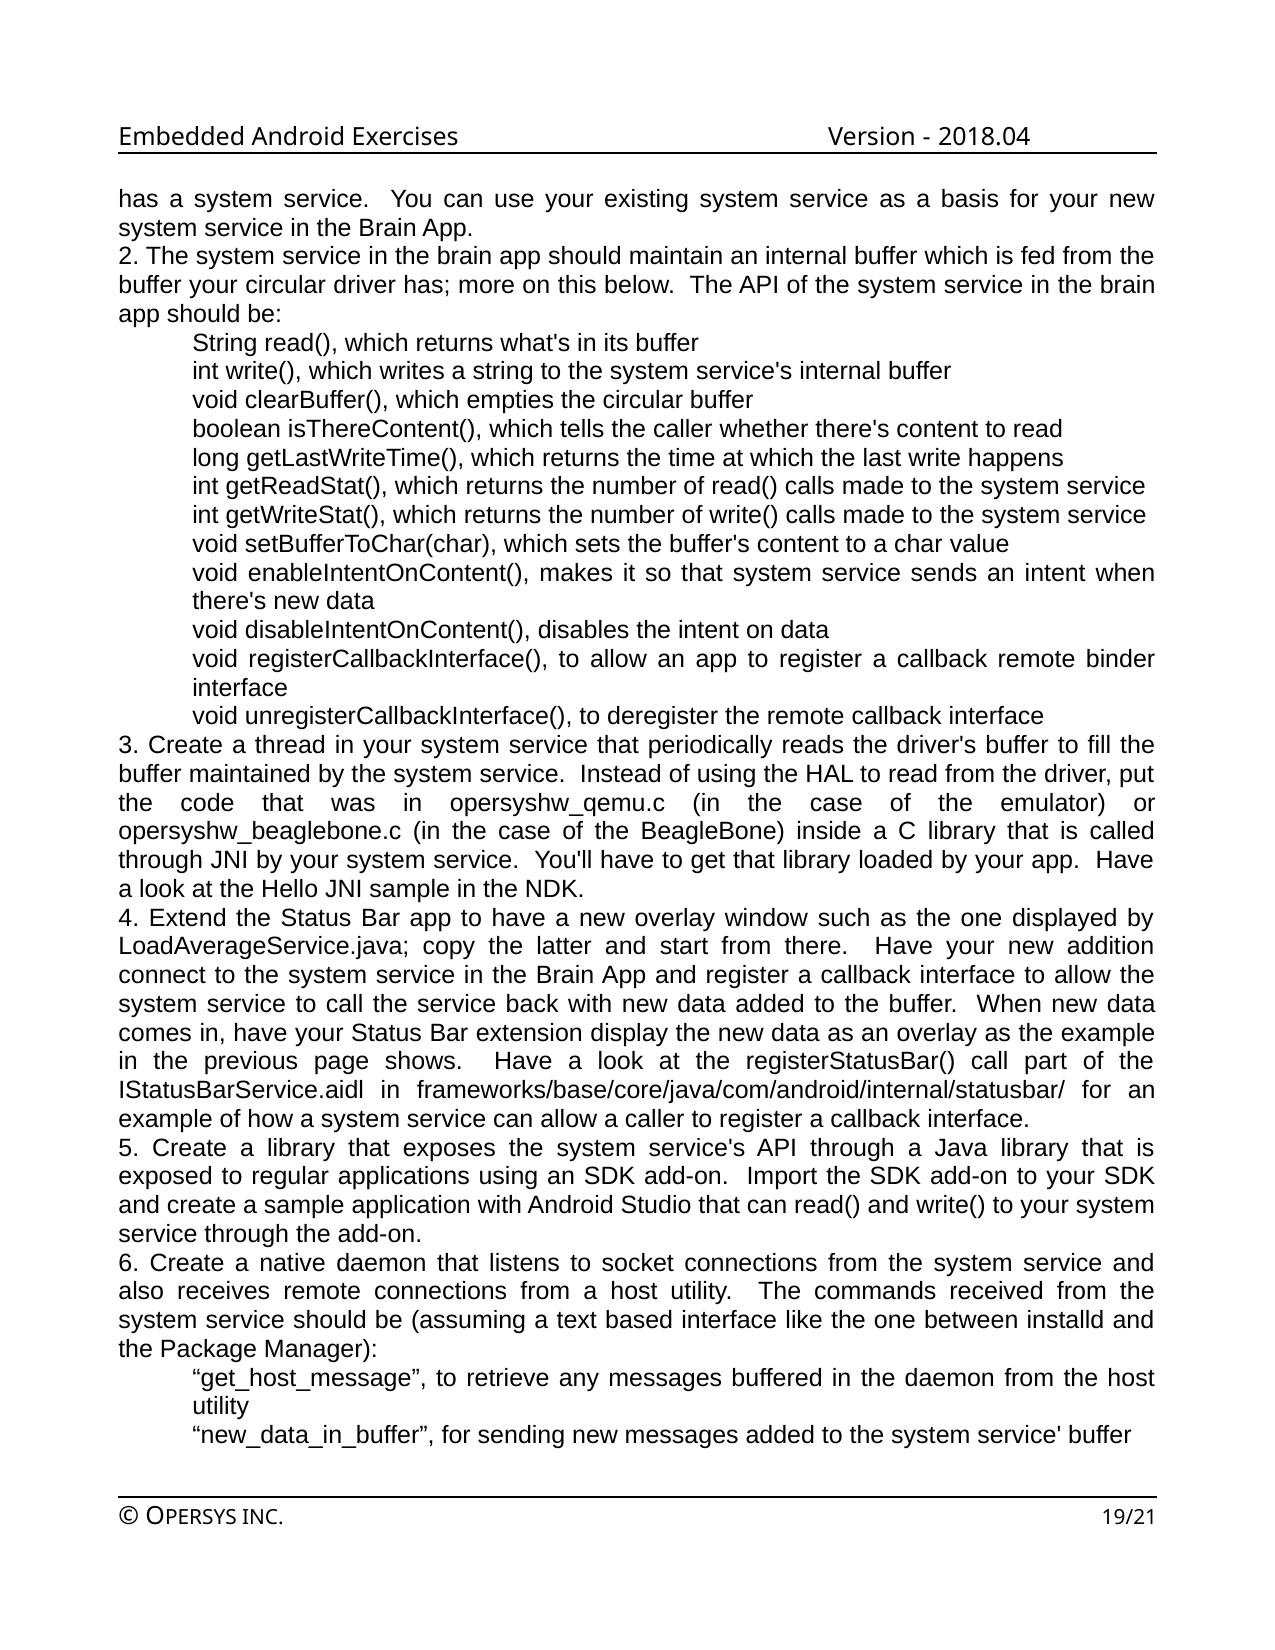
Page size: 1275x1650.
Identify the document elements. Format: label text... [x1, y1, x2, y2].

text long getLastWriteTime(), which returns the time at which the last write happens [192, 442, 1157, 471]
text int getReadStat(), which returns the number of read() calls made to the system service [192, 471, 1157, 500]
text 3. Create a thread in your system service that periodically reads the driver's buffer to fill the buffer maintained by the system service. Instead of using the HAL to read from the driver, put the code that was in opersyshw_qemu.c (in the case of the emulator) or opersyshw_beaglebone.c (in the case of the BeagleBone) inside a C library that is called through JNI by your system service. You'll have to get that library loaded by your app. Have a look at the Hello JNI sample in the NDK. [118, 730, 1157, 902]
text int write(), which writes a string to the system service's internal buffer [192, 356, 1157, 385]
text has a system service. You can use your existing system service as a basis for your new system service in the Brain App. [118, 184, 1157, 241]
text void setBufferToChar(char), which sets the buffer's content to a char value [192, 529, 1157, 557]
text 2. The system service in the brain app should maintain an internal buffer which is fed from the buffer your circular driver has; more on this below. The API of the system service in the brain app should be: [118, 241, 1157, 327]
text 4. Extend the Status Bar app to have a new overlay window such as the one displayed by LoadAverageService.java; copy the latter and start from there. Have your new addition connect to the system service in the Brain App and register a callback interface to allow the system service to call the service back with new data added to the buffer. When new data comes in, have your Status Bar extension display the new data as an overlay as the example in the previous page shows. Have a look at the registerStatusBar() call part of the IStatusBarService.aidl in frameworks/base/core/java/com/android/internal/statusbar/ for an example of how a system service can allow a caller to register a callback interface. [118, 902, 1157, 1132]
text “get_host_message”, to retrieve any messages buffered in the daemon from the host utility [192, 1362, 1157, 1420]
text void disableIntentOnContent(), disables the intent on data [192, 615, 1157, 644]
text void clearBuffer(), which empties the circular buffer [192, 385, 1157, 414]
text int getWriteStat(), which returns the number of write() calls made to the system service [192, 500, 1157, 529]
text void unregisterCallbackInterface(), to deregister the remote callback interface [192, 701, 1157, 730]
text boolean isThereContent(), which tells the caller whether there's content to read [192, 414, 1157, 442]
text 6. Create a native daemon that listens to socket connections from the system service and also receives remote connections from a host utility. The commands received from the system service should be (assuming a text based interface like the one between installd and the Package Manager): [118, 1247, 1157, 1362]
text “new_data_in_buffer”, for sending new messages added to the system service' buffer [192, 1420, 1157, 1449]
text 5. Create a library that exposes the system service's API through a Java library that is exposed to regular applications using an SDK add-on. Import the SDK add-on to your SDK and create a sample application with Android Studio that can read() and write() to your system service through the add-on. [118, 1132, 1157, 1247]
text void registerCallbackInterface(), to allow an app to register a callback remote binder interface [192, 644, 1157, 701]
text String read(), which returns what's in its buffer [192, 327, 1157, 356]
text void enableIntentOnContent(), makes it so that system service sends an intent when there's new data [192, 557, 1157, 615]
